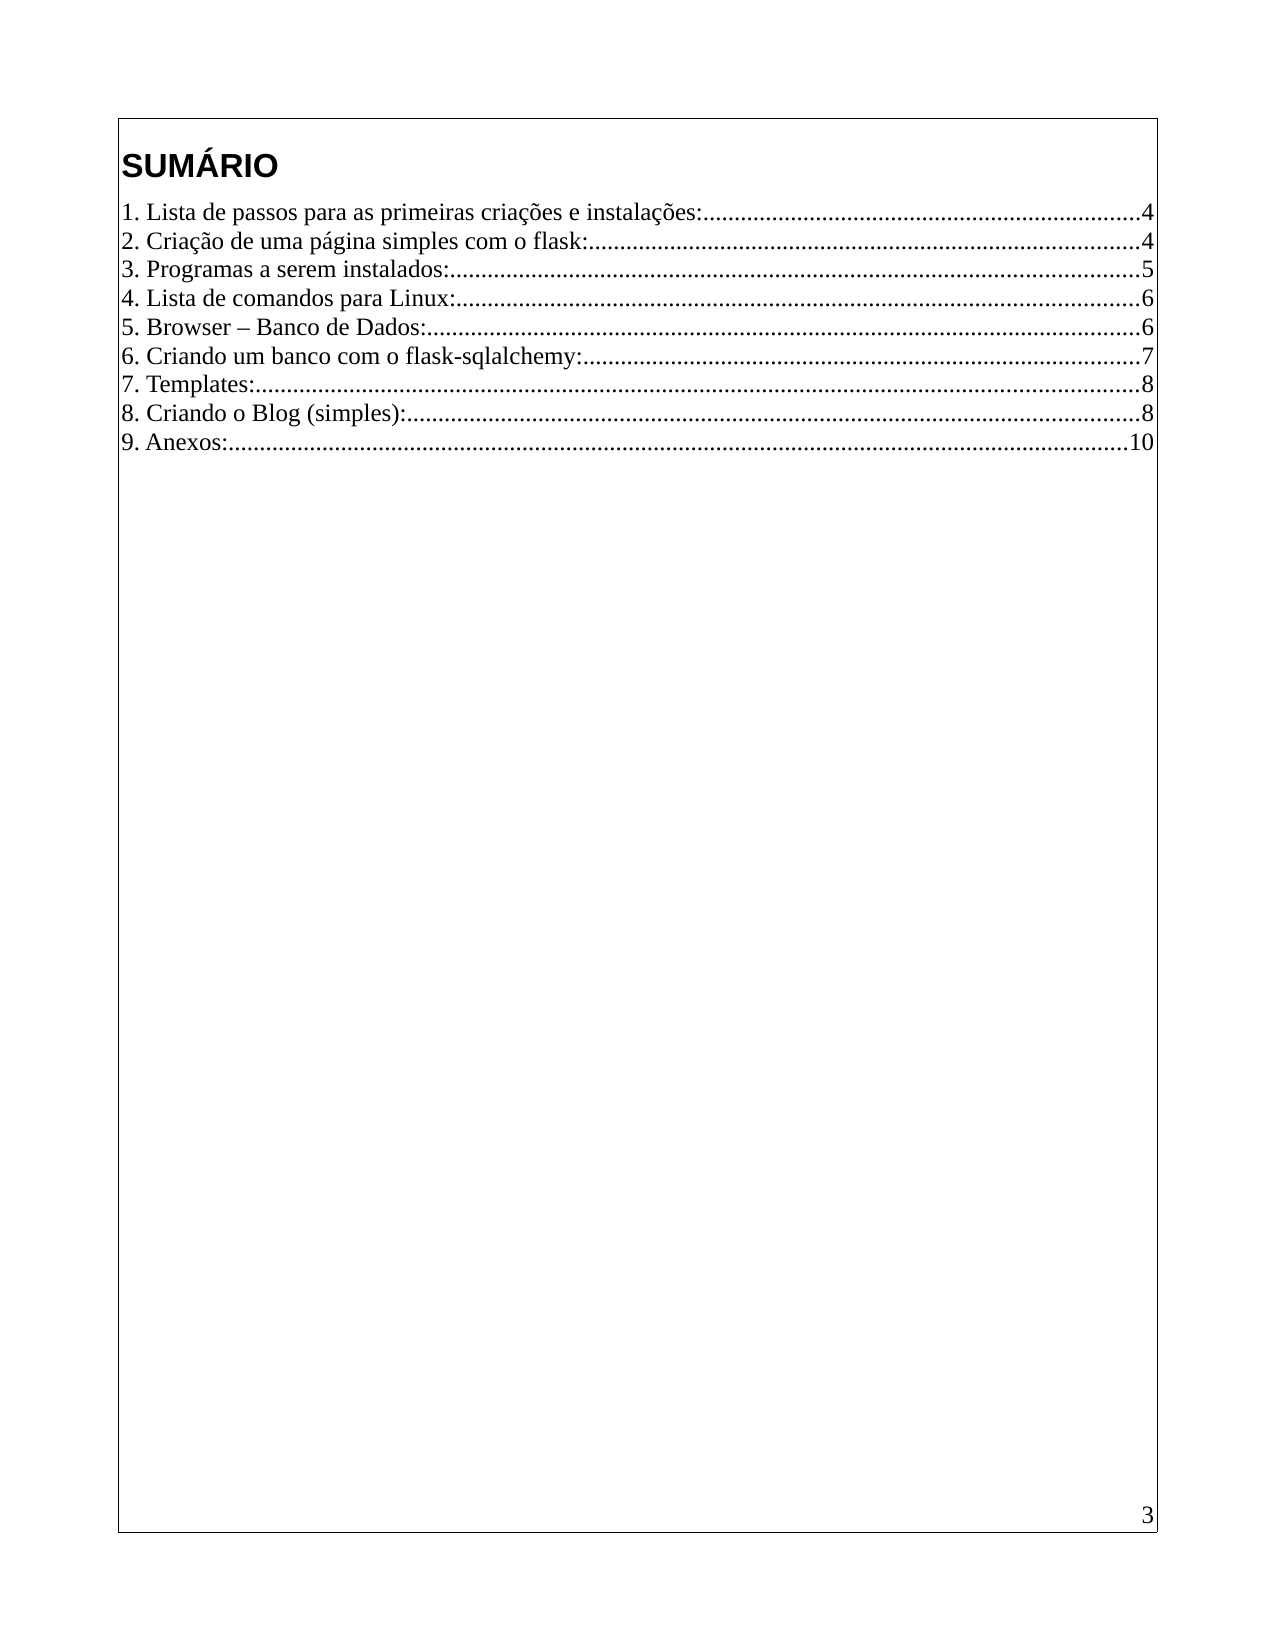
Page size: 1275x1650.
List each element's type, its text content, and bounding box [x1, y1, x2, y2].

subtitle SUMÁRIO [121, 146, 1154, 184]
text 4. Lista de comandos para Linux: 6 [121, 283, 1154, 312]
text 8. Criando o Blog (simples): 8 [121, 398, 1154, 427]
text 5. Browser – Banco de Dados: 6 [121, 312, 1154, 341]
text 9. Anexos: 10 [121, 427, 1154, 456]
text 3. Programas a serem instalados: 5 [121, 254, 1154, 283]
text 6. Criando um banco com o flask-sqlalchemy: 7 [121, 341, 1154, 369]
text 2. Criação de uma página simples com o flask: 4 [121, 226, 1154, 254]
text 7. Templates: 8 [121, 369, 1154, 398]
text 1. Lista de passos para as primeiras criações e instalações: 4 [121, 197, 1154, 226]
